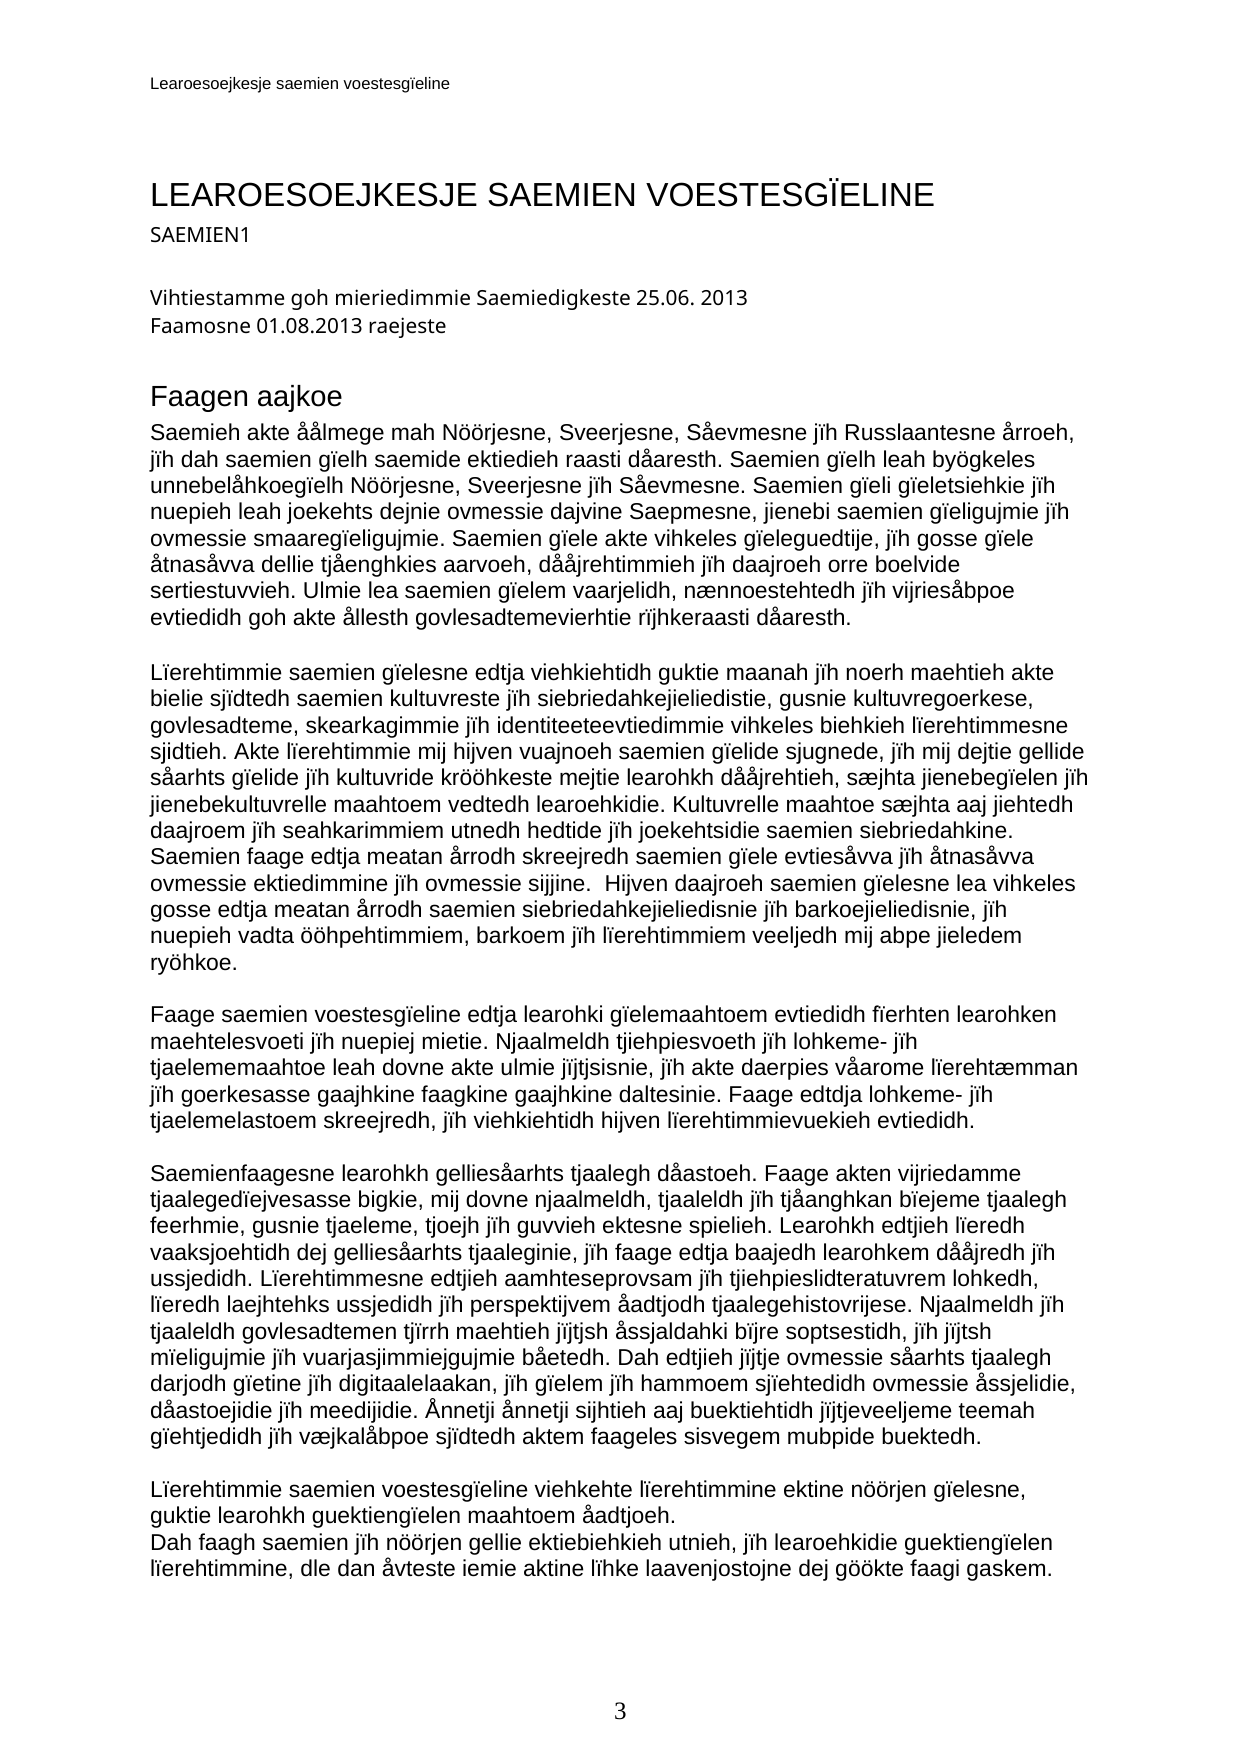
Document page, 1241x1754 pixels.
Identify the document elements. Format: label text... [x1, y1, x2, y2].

text Lïerehtimmie saemien gïelesne edtja viehkiehtidh guktie maanah jïh noerh maehtieh akte bielie sjïdtedh saemien kultuvreste jïh siebriedahkejieliedistie, gusnie kultuvregoerkese, govlesadteme, skearkagimmie jïh identiteeteevtiedimmie vihkeles biehkieh lïerehtimmesne sjidtieh. Akte lïerehtimmie mij hijven vuajnoeh saemien gïelide sjugnede, jïh mij dejtie gellide såarhts gïelide jïh kultuvride krööhkeste mejtie learohkh dååjrehtieh, sæjhta jienebegïelen jïh jienebekultuvrelle maahtoem vedtedh learoehkidie. Kultuvrelle maahtoe sæjhta aaj jiehtedh daajroem jïh seahkarimmiem utnedh hedtide jïh joekehtsidie saemien siebriedahkine. Saemien faage edtja meatan årrodh skreejredh saemien gïele evtiesåvva jïh åtnasåvva ovmessie ektiedimmine jïh ovmessie sijjine. Hijven daajroeh saemien gïelesne lea vihkeles gosse edtja meatan årrodh saemien siebriedahkejieliedisnie jïh barkoejieliedisnie, jïh nuepieh vadta ööhpehtimmiem, barkoem jïh lïerehtimmiem veeljedh mij abpe jieledem ryöhkoe. [150, 659, 1090, 975]
subtitle SAEMIEN1 [150, 220, 1090, 248]
subtitle Faagen aajkoe [150, 379, 1090, 413]
text Vihtiestamme goh mieriedimmie Saemiedigkeste 25.06. 2013 [150, 283, 1090, 311]
text Faamosne 01.08.2013 raejeste [150, 311, 1090, 340]
text Faage saemien voestesgïeline edtja learohki gïelemaahtoem evtiedidh fïerhten learohken maehtelesvoeti jïh nuepiej mietie. Njaalmeldh tjiehpiesvoeth jïh lohkeme- jïh tjaelememaahtoe leah dovne akte ulmie jïjtjsisnie, jïh akte daerpies våarome lïerehtæmman jïh goerkesasse gaajhkine faagkine gaajhkine daltesinie. Faage edtdja lohkeme- jïh tjaelemelastoem skreejredh, jïh viehkiehtidh hijven lïerehtimmievuekieh evtiedidh. [150, 1001, 1090, 1133]
text Dah faagh saemien jïh nöörjen gellie ektiebiehkieh utnieh, jïh learoehkidie guektiengïelen lïerehtimmine, dle dan åvteste iemie aktine lïhke laavenjostojne dej göökte faagi gaskem. [150, 1528, 1090, 1581]
text Saemienfaagesne learohkh gelliesåarhts tjaalegh dåastoeh. Faage akten vijriedamme tjaalegedïejvesasse bigkie, mij dovne njaalmeldh, tjaaleldh jïh tjåanghkan bïejeme tjaalegh feerhmie, gusnie tjaeleme, tjoejh jïh guvvieh ektesne spielieh. Learohkh edtjieh lïeredh vaaksjoehtidh dej gelliesåarhts tjaaleginie, jïh faage edtja baajedh learohkem dååjredh jïh ussjedidh. Lïerehtimmesne edtjieh aamhteseprovsam jïh tjiehpieslidteratuvrem lohkedh, lïeredh laejhtehks ussjedidh jïh perspektijvem åadtjodh tjaalegehistovrijese. Njaalmeldh jïh tjaaleldh govlesadtemen tjïrrh maehtieh jïjtjsh åssjaldahki bïjre soptsestidh, jïh jïjtsh mïeligujmie jïh vuarjasjimmiejgujmie båetedh. Dah edtjieh jïjtje ovmessie såarhts tjaalegh darjodh gïetine jïh digitaalelaakan, jïh gïelem jïh hammoem sjïehtedidh ovmessie åssjelidie, dåastoejidie jïh meedijidie. Ånnetji ånnetji sijhtieh aaj buektiehtidh jïjtjeveeljeme teemah gïehtjedidh jïh væjkalåbpoe sjïdtedh aktem faageles sisvegem mubpide buektedh. [150, 1159, 1090, 1449]
subtitle LEAROESOEJKESJE SAEMIEN VOESTESGÏELINE [150, 175, 1090, 213]
text Saemieh akte åålmege mah Nöörjesne, Sveerjesne, Såevmesne jïh Russlaantesne årroeh, jïh dah saemien gïelh saemide ektiedieh raasti dåaresth. Saemien gïelh leah byögkeles unnebelåhkoegïelh Nöörjesne, Sveerjesne jïh Såevmesne. Saemien gïeli gïeletsiehkie jïh nuepieh leah joekehts dejnie ovmessie dajvine Saepmesne, jienebi saemien gïeligujmie jïh ovmessie smaaregïeligujmie. Saemien gïele akte vihkeles gïeleguedtije, jïh gosse gïele åtnasåvva dellie tjåenghkies aarvoeh, dååjrehtimmieh jïh daajroeh orre boelvide sertiestuvvieh. Ulmie lea saemien gïelem vaarjelidh, nænnoestehtedh jïh vijriesåbpoe evtiedidh goh akte ållesth govlesadtemevierhtie rïjhkeraasti dåaresth. [150, 419, 1090, 630]
text Lïerehtimmie saemien voestesgïeline viehkehte lïerehtimmine ektine nöörjen gïelesne, guktie learohkh guektiengïelen maahtoem åadtjoeh. [150, 1476, 1090, 1528]
